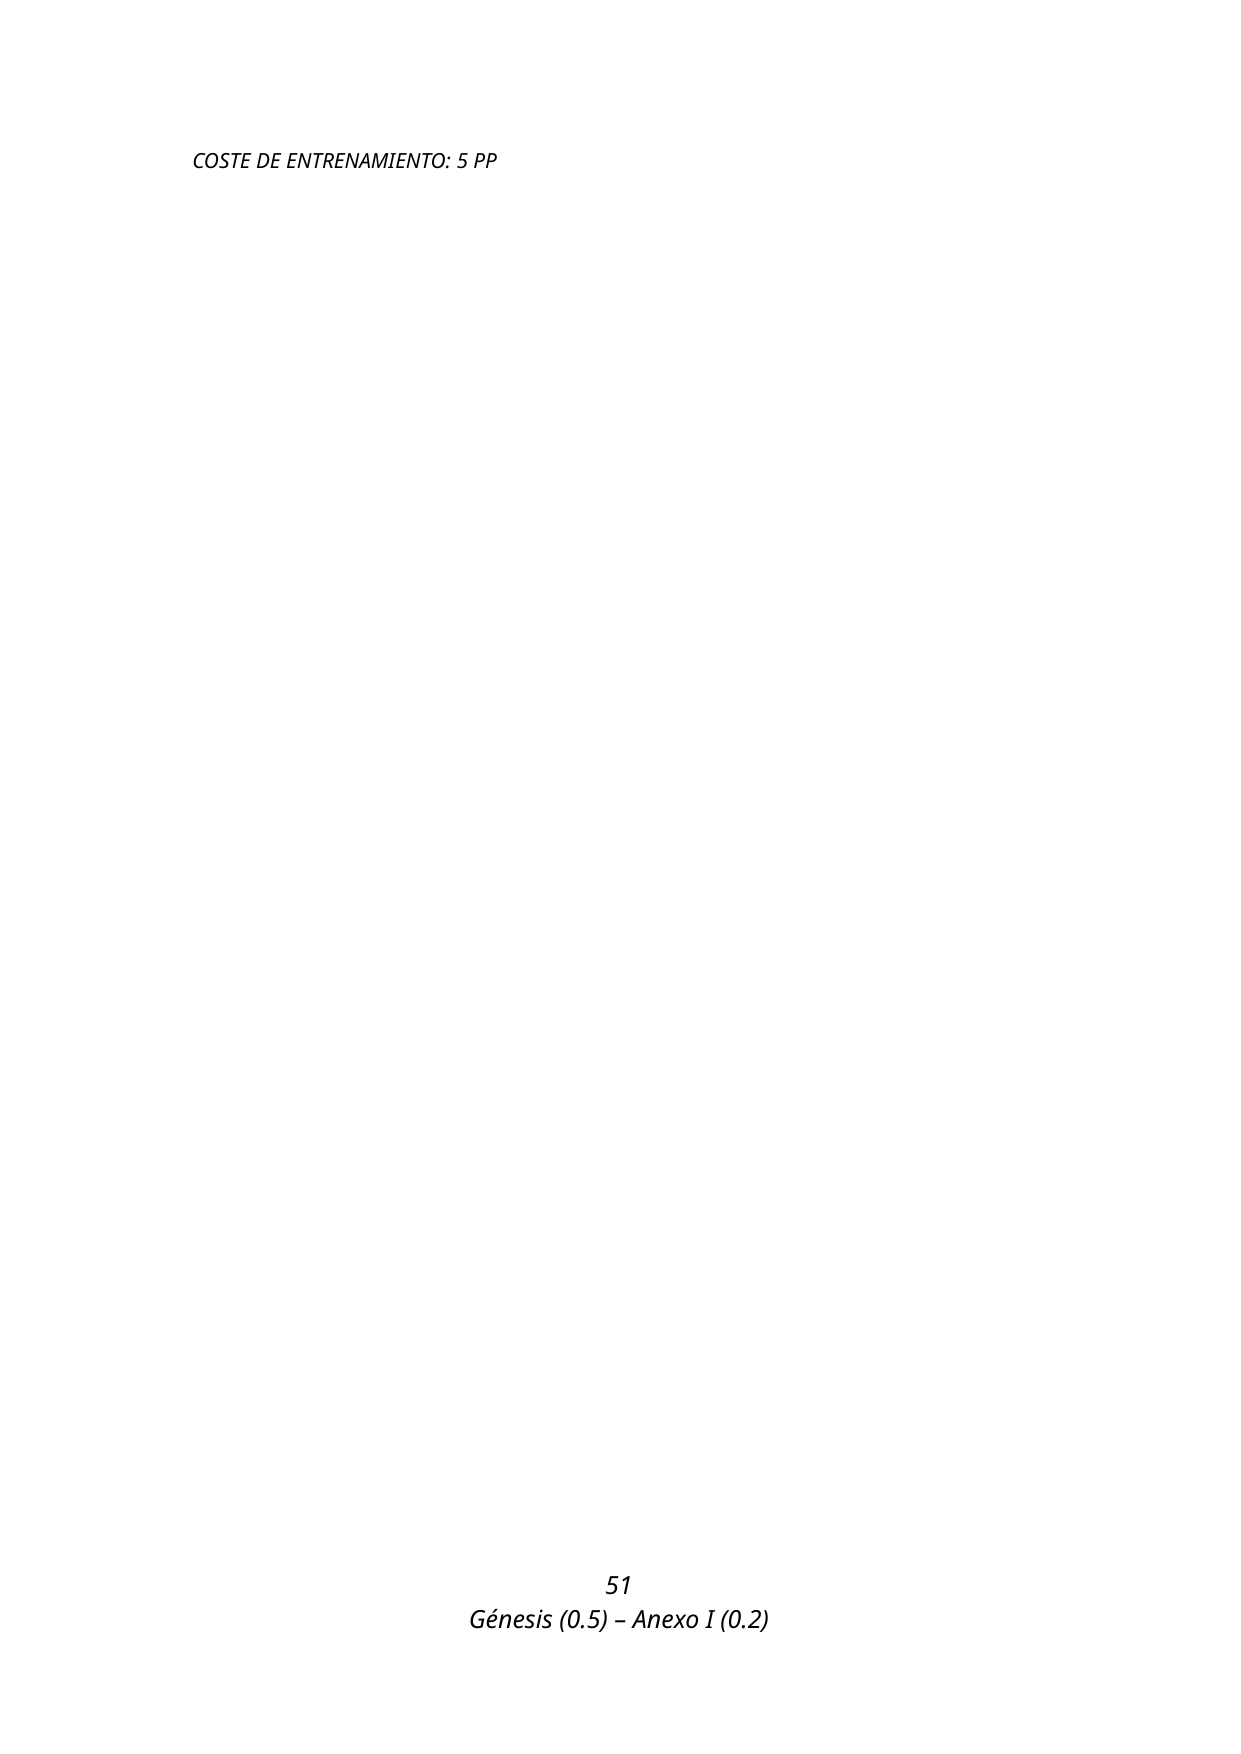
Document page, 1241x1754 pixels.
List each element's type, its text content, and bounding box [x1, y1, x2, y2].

text COSTE DE ENTRENAMIENTO: 5 PP [118, 147, 1122, 175]
